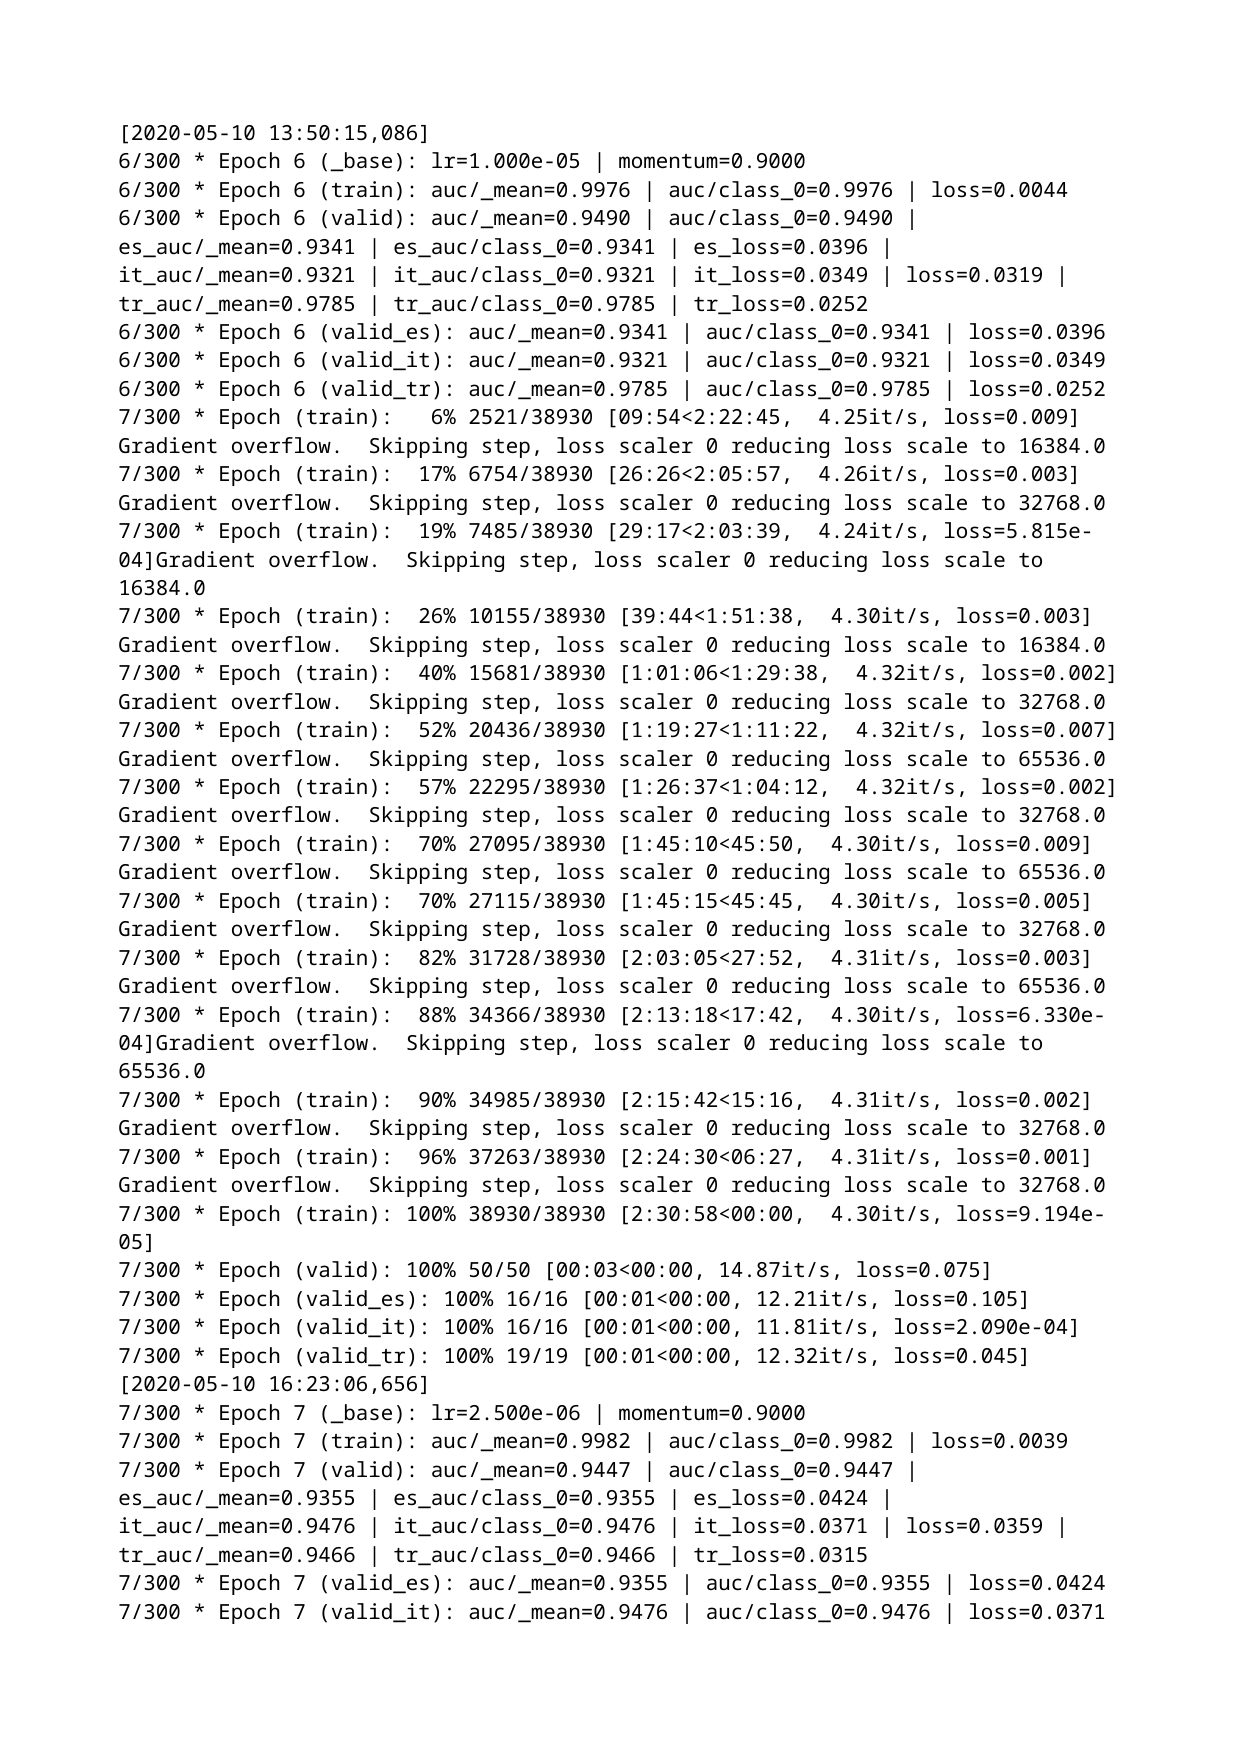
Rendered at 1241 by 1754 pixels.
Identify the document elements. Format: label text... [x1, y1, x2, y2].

text 7/300 * Epoch (train): 90% 34985/38930 [2:15:42<15:16, 4.31it/s, loss=0.002] Gradient overflow. Skipping step, loss scaler 0 reducing loss scale to 32768.0 [118, 1085, 1122, 1142]
text 7/300 * Epoch (train): 82% 31728/38930 [2:03:05<27:52, 4.31it/s, loss=0.003] Gradient overflow. Skipping step, loss scaler 0 reducing loss scale to 65536.0 [118, 943, 1122, 1000]
text [2020-05-10 13:50:15,086] [118, 118, 1122, 147]
text 7/300 * Epoch (train): 40% 15681/38930 [1:01:06<1:29:38, 4.32it/s, loss=0.002] Gradient overflow. Skipping step, loss scaler 0 reducing loss scale to 32768.0 [118, 658, 1122, 715]
text 6/300 * Epoch 6 (_base): lr=1.000e-05 | momentum=0.9000 [118, 147, 1122, 175]
text 6/300 * Epoch 6 (valid): auc/_mean=0.9490 | auc/class_0=0.9490 | es_auc/_mean=0.9341 | es_auc/class_0=0.9341 | es_loss=0.0396 | it_auc/_mean=0.9321 | it_auc/class_0=0.9321 | it_loss=0.0349 | loss=0.0319 | tr_auc/_mean=0.9785 | tr_auc/class_0=0.9785 | tr_loss=0.0252 [118, 203, 1122, 317]
text 7/300 * Epoch (valid): 100% 50/50 [00:03<00:00, 14.87it/s, loss=0.075] [118, 1256, 1122, 1284]
text 7/300 * Epoch 7 (valid): auc/_mean=0.9447 | auc/class_0=0.9447 | es_auc/_mean=0.9355 | es_auc/class_0=0.9355 | es_loss=0.0424 | it_auc/_mean=0.9476 | it_auc/class_0=0.9476 | it_loss=0.0371 | loss=0.0359 | tr_auc/_mean=0.9466 | tr_auc/class_0=0.9466 | tr_loss=0.0315 [118, 1455, 1122, 1568]
text 7/300 * Epoch (train): 19% 7485/38930 [29:17<2:03:39, 4.24it/s, loss=5.815e-04]Gradient overflow. Skipping step, loss scaler 0 reducing loss scale to 16384.0 [118, 516, 1122, 602]
text 6/300 * Epoch 6 (valid_tr): auc/_mean=0.9785 | auc/class_0=0.9785 | loss=0.0252 [118, 374, 1122, 402]
text 7/300 * Epoch (train): 57% 22295/38930 [1:26:37<1:04:12, 4.32it/s, loss=0.002] Gradient overflow. Skipping step, loss scaler 0 reducing loss scale to 32768.0 [118, 772, 1122, 829]
text 7/300 * Epoch (valid_es): 100% 16/16 [00:01<00:00, 12.21it/s, loss=0.105] [118, 1284, 1122, 1312]
text 7/300 * Epoch (train): 96% 37263/38930 [2:24:30<06:27, 4.31it/s, loss=0.001] Gradient overflow. Skipping step, loss scaler 0 reducing loss scale to 32768.0 [118, 1142, 1122, 1199]
text 6/300 * Epoch 6 (valid_it): auc/_mean=0.9321 | auc/class_0=0.9321 | loss=0.0349 [118, 346, 1122, 374]
text 7/300 * Epoch (train): 52% 20436/38930 [1:19:27<1:11:22, 4.32it/s, loss=0.007] Gradient overflow. Skipping step, loss scaler 0 reducing loss scale to 65536.0 [118, 715, 1122, 772]
text 7/300 * Epoch 7 (_base): lr=2.500e-06 | momentum=0.9000 [118, 1398, 1122, 1426]
text 7/300 * Epoch (valid_it): 100% 16/16 [00:01<00:00, 11.81it/s, loss=2.090e-04] [118, 1312, 1122, 1341]
text 6/300 * Epoch 6 (valid_es): auc/_mean=0.9341 | auc/class_0=0.9341 | loss=0.0396 [118, 317, 1122, 346]
text 7/300 * Epoch 7 (valid_es): auc/_mean=0.9355 | auc/class_0=0.9355 | loss=0.0424 [118, 1568, 1122, 1597]
text 7/300 * Epoch 7 (valid_it): auc/_mean=0.9476 | auc/class_0=0.9476 | loss=0.0371 [118, 1597, 1122, 1625]
text 7/300 * Epoch (train): 70% 27095/38930 [1:45:10<45:50, 4.30it/s, loss=0.009] Gradient overflow. Skipping step, loss scaler 0 reducing loss scale to 65536.0 [118, 829, 1122, 886]
text 7/300 * Epoch (train): 70% 27115/38930 [1:45:15<45:45, 4.30it/s, loss=0.005] Gradient overflow. Skipping step, loss scaler 0 reducing loss scale to 32768.0 [118, 886, 1122, 943]
text 7/300 * Epoch (train): 26% 10155/38930 [39:44<1:51:38, 4.30it/s, loss=0.003] Gradient overflow. Skipping step, loss scaler 0 reducing loss scale to 16384.0 [118, 602, 1122, 658]
text 7/300 * Epoch (train): 6% 2521/38930 [09:54<2:22:45, 4.25it/s, loss=0.009] Gradient overflow. Skipping step, loss scaler 0 reducing loss scale to 16384.0 [118, 402, 1122, 459]
text 7/300 * Epoch (valid_tr): 100% 19/19 [00:01<00:00, 12.32it/s, loss=0.045] [118, 1341, 1122, 1369]
text [2020-05-10 16:23:06,656] [118, 1369, 1122, 1398]
text 7/300 * Epoch (train): 88% 34366/38930 [2:13:18<17:42, 4.30it/s, loss=6.330e-04]Gradient overflow. Skipping step, loss scaler 0 reducing loss scale to 65536.0 [118, 1000, 1122, 1085]
text 7/300 * Epoch (train): 17% 6754/38930 [26:26<2:05:57, 4.26it/s, loss=0.003] Gradient overflow. Skipping step, loss scaler 0 reducing loss scale to 32768.0 [118, 459, 1122, 516]
text 7/300 * Epoch 7 (train): auc/_mean=0.9982 | auc/class_0=0.9982 | loss=0.0039 [118, 1426, 1122, 1455]
text 6/300 * Epoch 6 (train): auc/_mean=0.9976 | auc/class_0=0.9976 | loss=0.0044 [118, 175, 1122, 203]
text 7/300 * Epoch (train): 100% 38930/38930 [2:30:58<00:00, 4.30it/s, loss=9.194e-05] [118, 1199, 1122, 1256]
